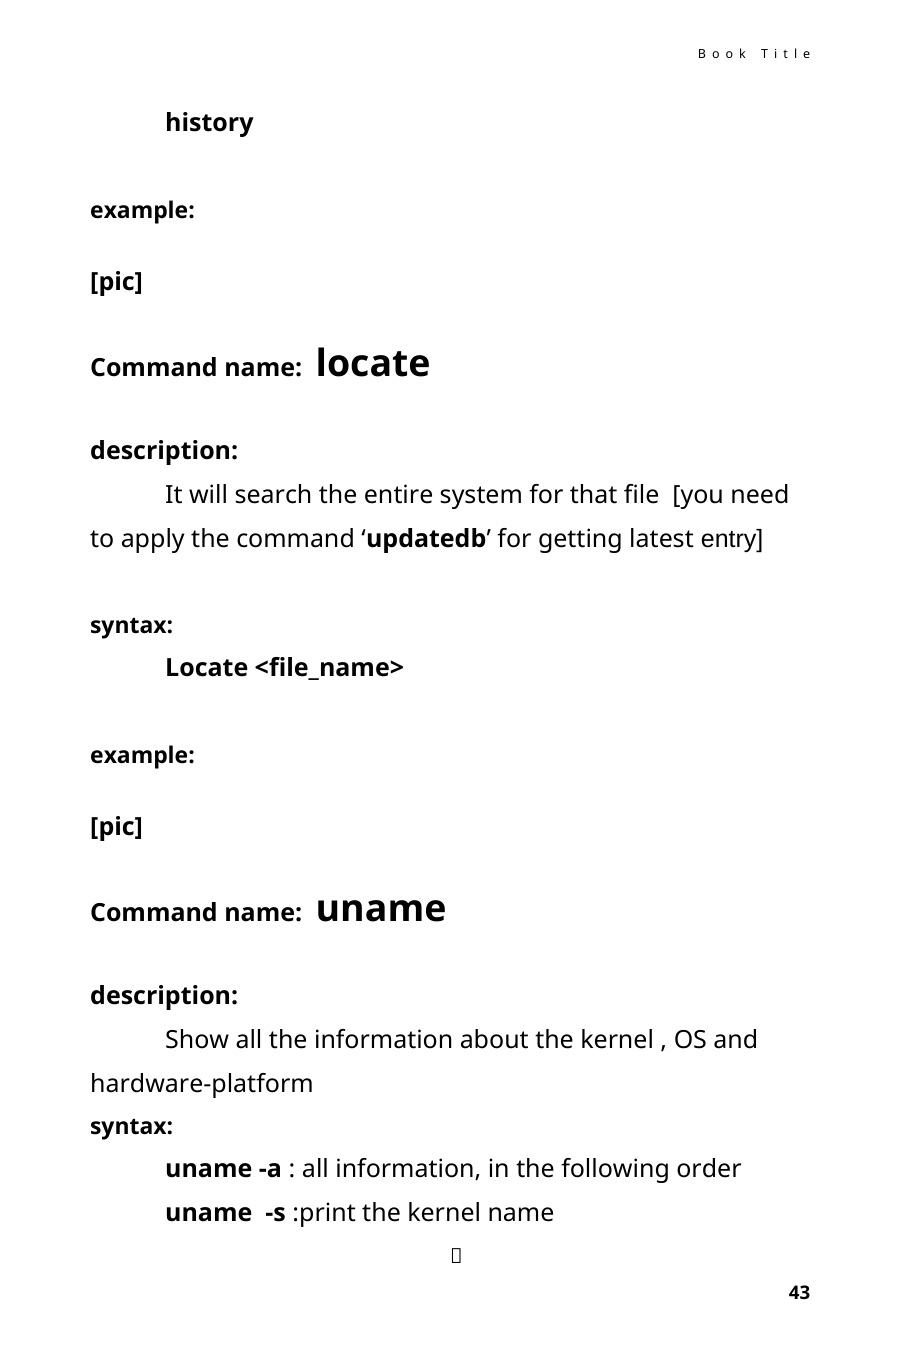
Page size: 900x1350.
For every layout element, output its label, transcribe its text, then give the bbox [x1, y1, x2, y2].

text Command name: uname [90, 882, 810, 933]
text Command name: locate [90, 337, 810, 388]
text description: [90, 977, 810, 1011]
text example: [90, 193, 810, 225]
text history [90, 105, 810, 139]
text Locate <file_name> [90, 650, 810, 684]
text Show all the information about the kernel , OS and hardware-platform [90, 1022, 810, 1100]
text example: [90, 738, 810, 770]
text uname -a : all information, in the following order [90, 1151, 810, 1185]
text syntax: [90, 1110, 810, 1141]
text uname -s :print the kernel name [90, 1195, 810, 1229]
text It will search the entire system for that file [you need to apply the command ‘updatedb’ for getting latest entry] [90, 477, 810, 555]
text syntax: [90, 609, 810, 641]
text [pic] [90, 263, 810, 297]
text [pic] [90, 808, 810, 842]
text description: [90, 432, 810, 466]
